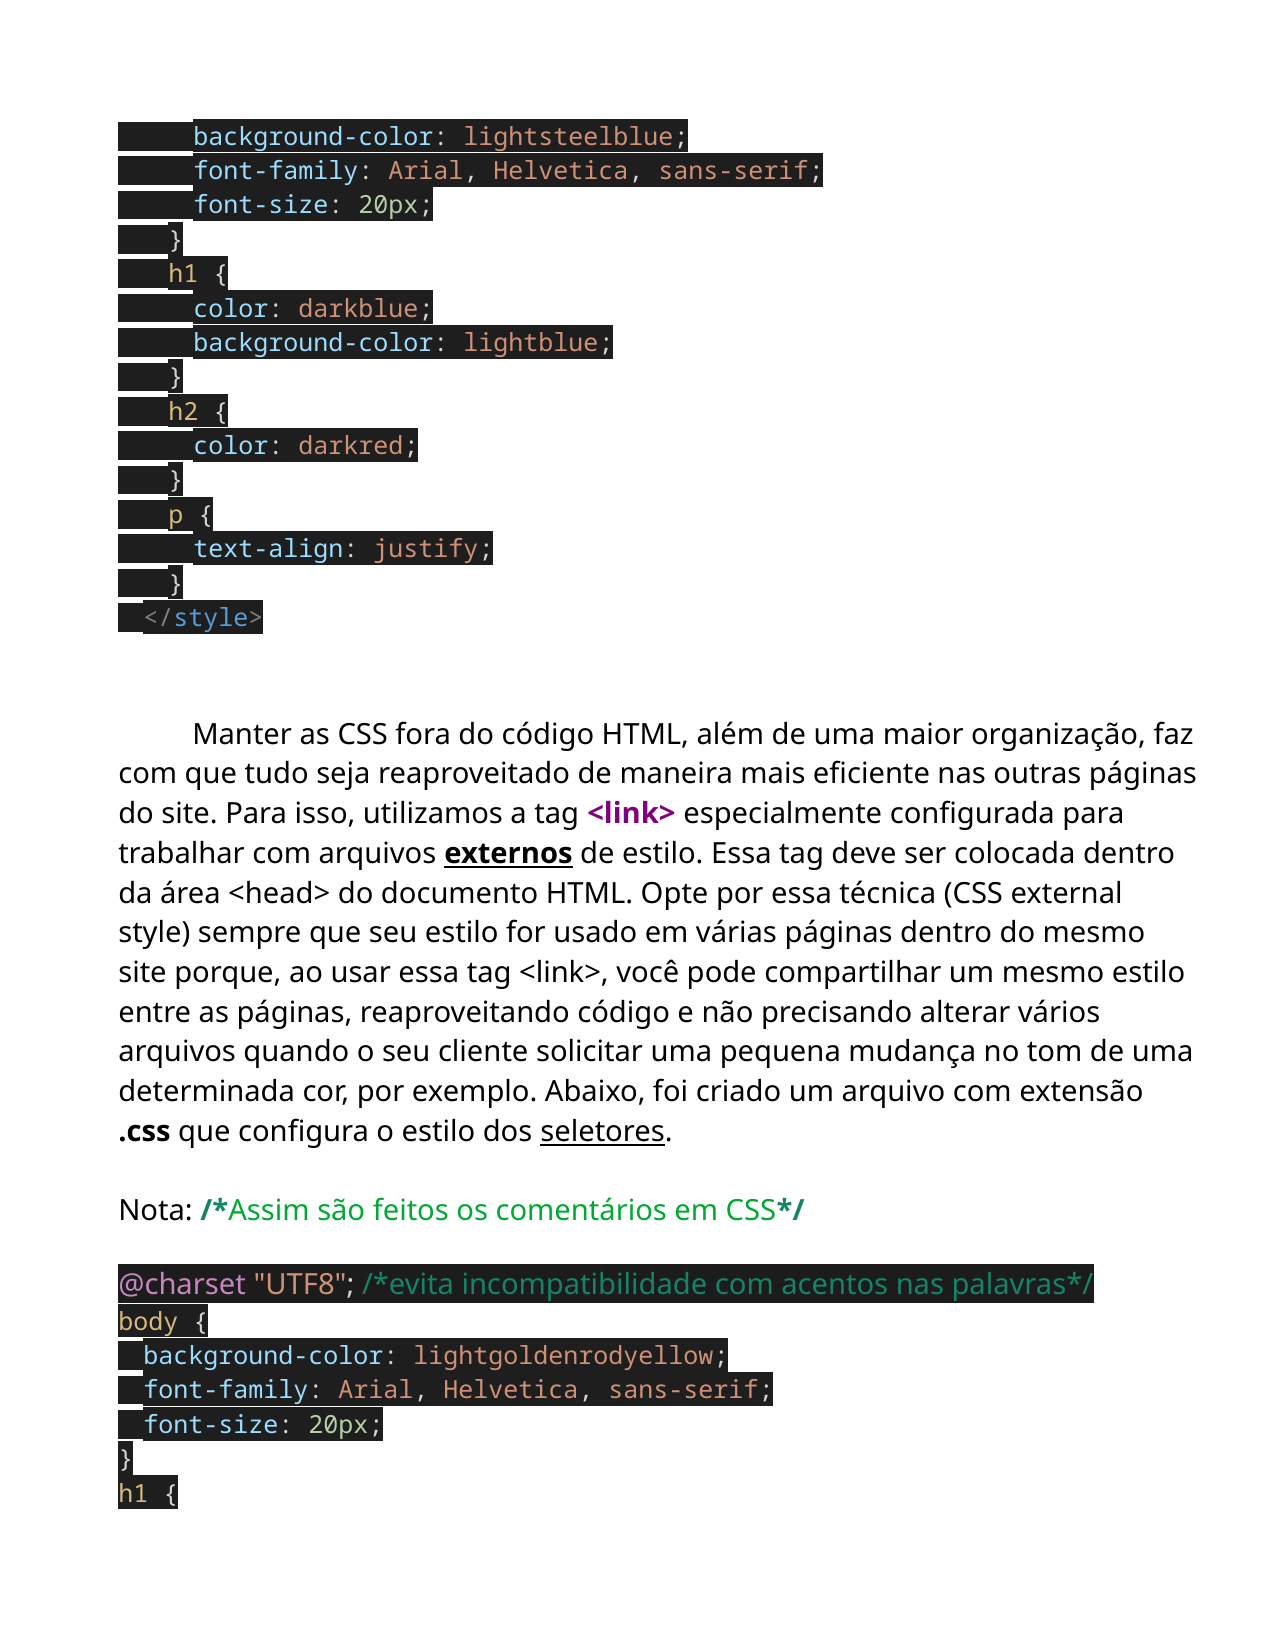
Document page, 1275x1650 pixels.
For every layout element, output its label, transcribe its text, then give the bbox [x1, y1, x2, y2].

text } [118, 359, 1157, 393]
text background-color: lightgoldenrodyellow; [118, 1337, 1157, 1372]
text } [118, 221, 1157, 256]
text font-size: 20px; [118, 1406, 1157, 1441]
text background-color: lightsteelblue; [118, 118, 1157, 152]
text font-family: Arial, Helvetica, sans-serif; [118, 1372, 1157, 1406]
text p { [118, 496, 1157, 531]
text text-align: justify; [118, 531, 1157, 565]
text color: darkblue; [118, 290, 1157, 324]
text color: darkred; [118, 427, 1157, 462]
text h1 { [118, 256, 1157, 290]
text } [118, 462, 1157, 496]
text h1 { [118, 1475, 1157, 1509]
text body { [118, 1303, 1157, 1337]
text h2 { [118, 393, 1157, 427]
text } [118, 565, 1157, 599]
text } [118, 1441, 1157, 1475]
text Nota: /*Assim são feitos os comentários em CSS*/ [118, 1189, 1198, 1229]
text font-family: Arial, Helvetica, sans-serif; [118, 152, 1157, 187]
text @charset "UTF8"; /*evita incompatibilidade com acentos nas palavras*/ [118, 1263, 1198, 1303]
text </style> [118, 599, 1157, 634]
text Manter as CSS fora do código HTML, além de uma maior organização, faz com que tudo seja reaproveitado de maneira mais eficiente nas outras páginas do site. Para isso, utilizamos a tag <link> especialmente configurada para trabalhar com arquivos externos de estilo. Essa tag deve ser colocada dentro da área <head> do documento HTML. Opte por essa técnica (CSS external style) sempre que seu estilo for usado em várias páginas dentro do mesmo site porque, ao usar essa tag <link>, você pode compartilhar um mesmo estilo entre as páginas, reaproveitando código e não precisando alterar vários arquivos quando o seu cliente solicitar uma pequena mudança no tom de uma determinada cor, por exemplo. Abaixo, foi criado um arquivo com extensão .css que configura o estilo dos seletores. [118, 713, 1198, 1150]
text font-size: 20px; [118, 187, 1157, 221]
text background-color: lightblue; [118, 324, 1157, 359]
